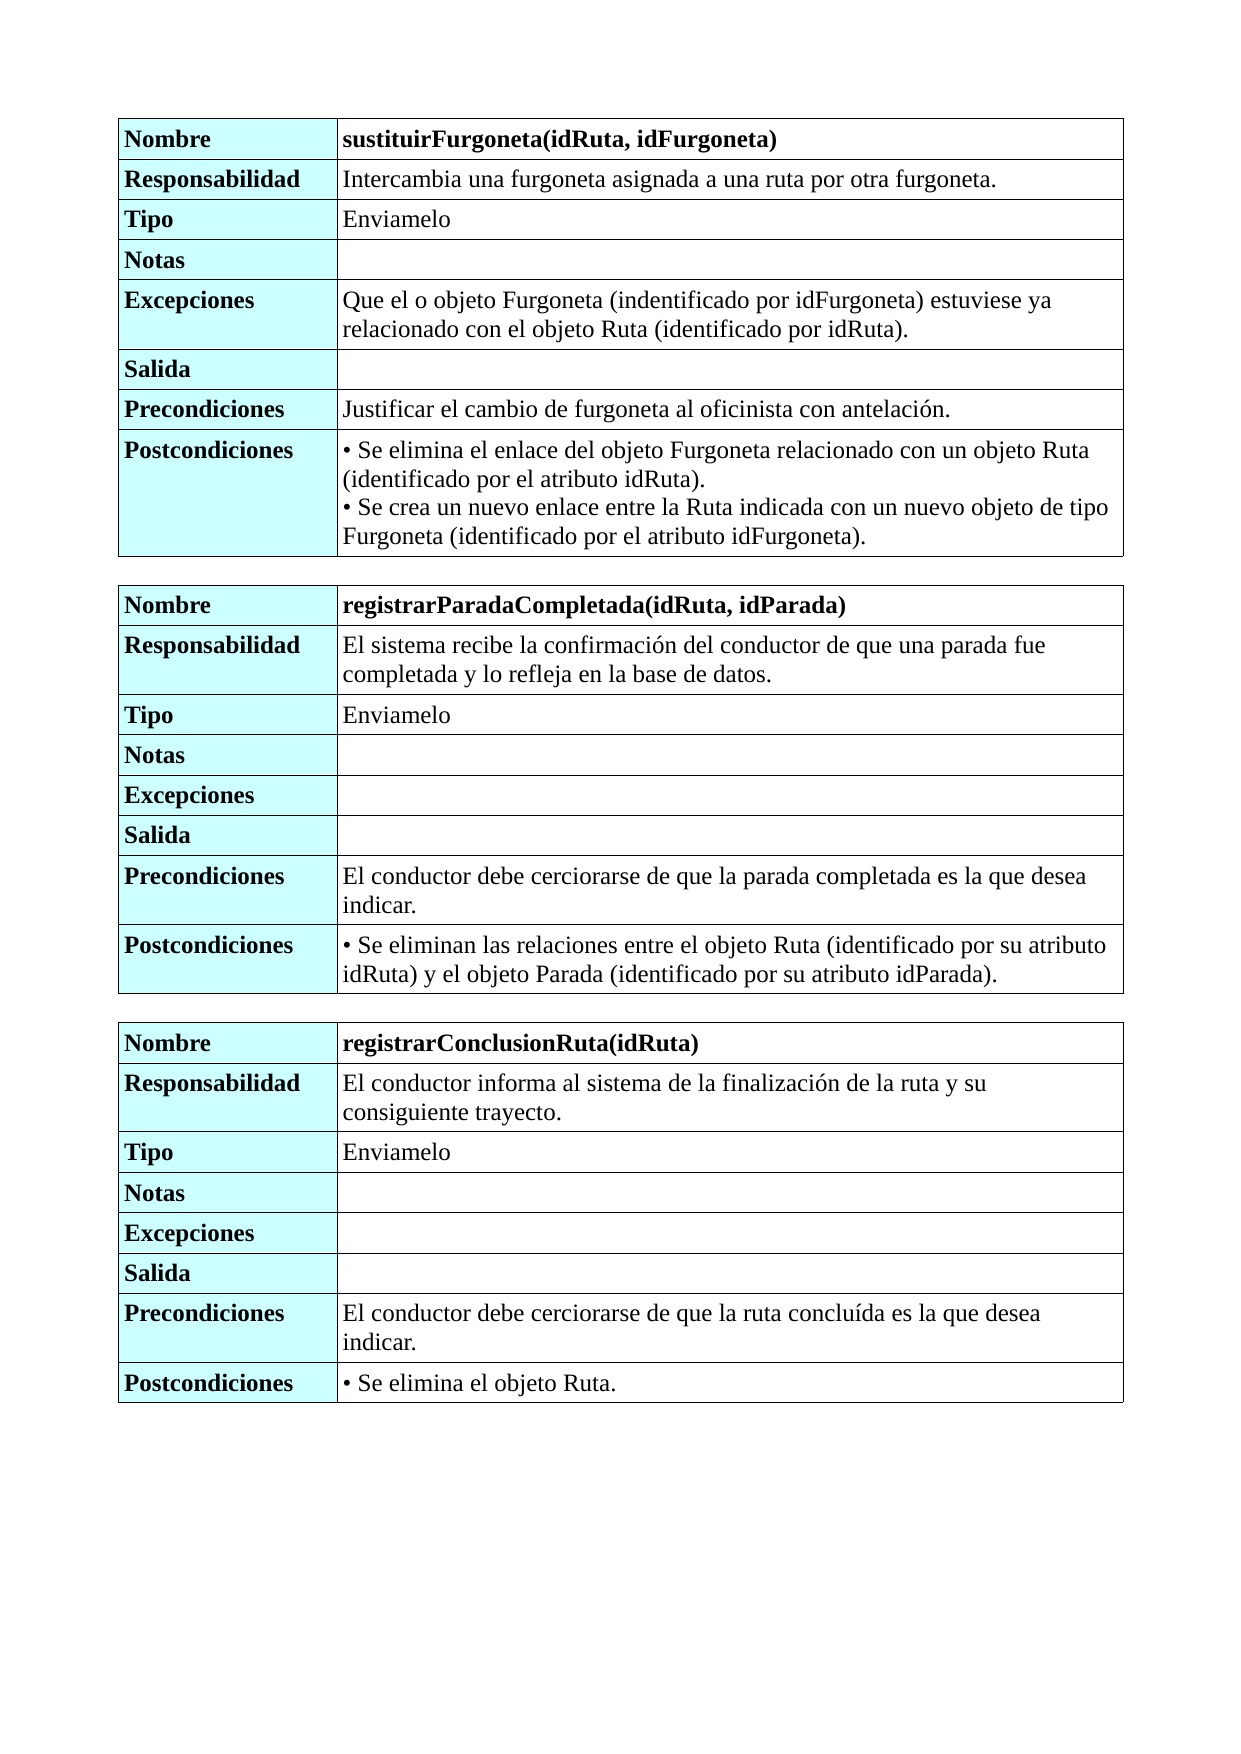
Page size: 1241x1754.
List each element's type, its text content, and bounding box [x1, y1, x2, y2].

table_cell • Se elimina el enlace del objeto Furgoneta relacionado con un objeto Ruta (identificado por el atributo idRuta). • Se crea un nuevo enlace entre la Ruta indicada con un nuevo objeto de tipo Furgoneta (identificado por el atributo idFurgoneta). [338, 430, 1123, 556]
table_cell Notas [119, 240, 337, 279]
table_cell Salida [119, 1254, 337, 1293]
table_cell [338, 776, 1123, 815]
table_cell [338, 1173, 1123, 1212]
table_cell Postcondiciones [119, 925, 337, 993]
table_cell El sistema recibe la confirmación del conductor de que una parada fue completada y lo refleja en la base de datos. [338, 626, 1123, 694]
table_cell Salida [119, 816, 337, 855]
table_header Nombre [119, 1023, 337, 1062]
table_cell [338, 1213, 1123, 1252]
table_cell Tipo [119, 1132, 337, 1172]
table_cell • Se elimina el objeto Ruta. [338, 1363, 1123, 1402]
table_cell Responsabilidad [119, 626, 337, 694]
table_cell Justificar el cambio de furgoneta al oficinista con antelación. [338, 390, 1123, 429]
table_cell Tipo [119, 695, 337, 734]
table_header sustituirFurgoneta(idRuta, idFurgoneta) [338, 119, 1123, 158]
table_cell Intercambia una furgoneta asignada a una ruta por otra furgoneta. [338, 160, 1123, 199]
table_cell Tipo [119, 200, 337, 239]
table_header registrarParadaCompletada(idRuta, idParada) [338, 586, 1123, 625]
table_cell Responsabilidad [119, 160, 337, 199]
table_cell Salida [119, 350, 337, 389]
table_cell Enviamelo [338, 1132, 1123, 1172]
table_cell Excepciones [119, 776, 337, 815]
table_cell Postcondiciones [119, 1363, 337, 1402]
table_cell Notas [119, 1173, 337, 1212]
table_cell Postcondiciones [119, 430, 337, 556]
table_cell [338, 240, 1123, 279]
table_cell Que el o objeto Furgoneta (indentificado por idFurgoneta) estuviese ya relacionado con el objeto Ruta (identificado por idRuta). [338, 280, 1123, 348]
table_cell El conductor informa al sistema de la finalización de la ruta y su consiguiente trayecto. [338, 1064, 1123, 1131]
table_cell Responsabilidad [119, 1064, 337, 1131]
table_cell El conductor debe cerciorarse de que la parada completada es la que desea indicar. [338, 856, 1123, 924]
table_cell Precondiciones [119, 856, 337, 924]
table_cell [338, 350, 1123, 389]
table_cell Enviamelo [338, 200, 1123, 239]
table_cell [338, 735, 1123, 774]
table_header Nombre [119, 586, 337, 625]
table_cell [338, 816, 1123, 855]
table_cell Precondiciones [119, 1294, 337, 1362]
table_cell Enviamelo [338, 695, 1123, 734]
table_header Nombre [119, 119, 337, 158]
table_header registrarConclusionRuta(idRuta) [338, 1023, 1123, 1062]
table_cell Excepciones [119, 280, 337, 348]
table_cell • Se eliminan las relaciones entre el objeto Ruta (identificado por su atributo idRuta) y el objeto Parada (identificado por su atributo idParada). [338, 925, 1123, 993]
table_cell Precondiciones [119, 390, 337, 429]
table_cell [338, 1254, 1123, 1293]
table_cell Notas [119, 735, 337, 774]
table_cell Excepciones [119, 1213, 337, 1252]
table_cell El conductor debe cerciorarse de que la ruta concluída es la que desea indicar. [338, 1294, 1123, 1362]
